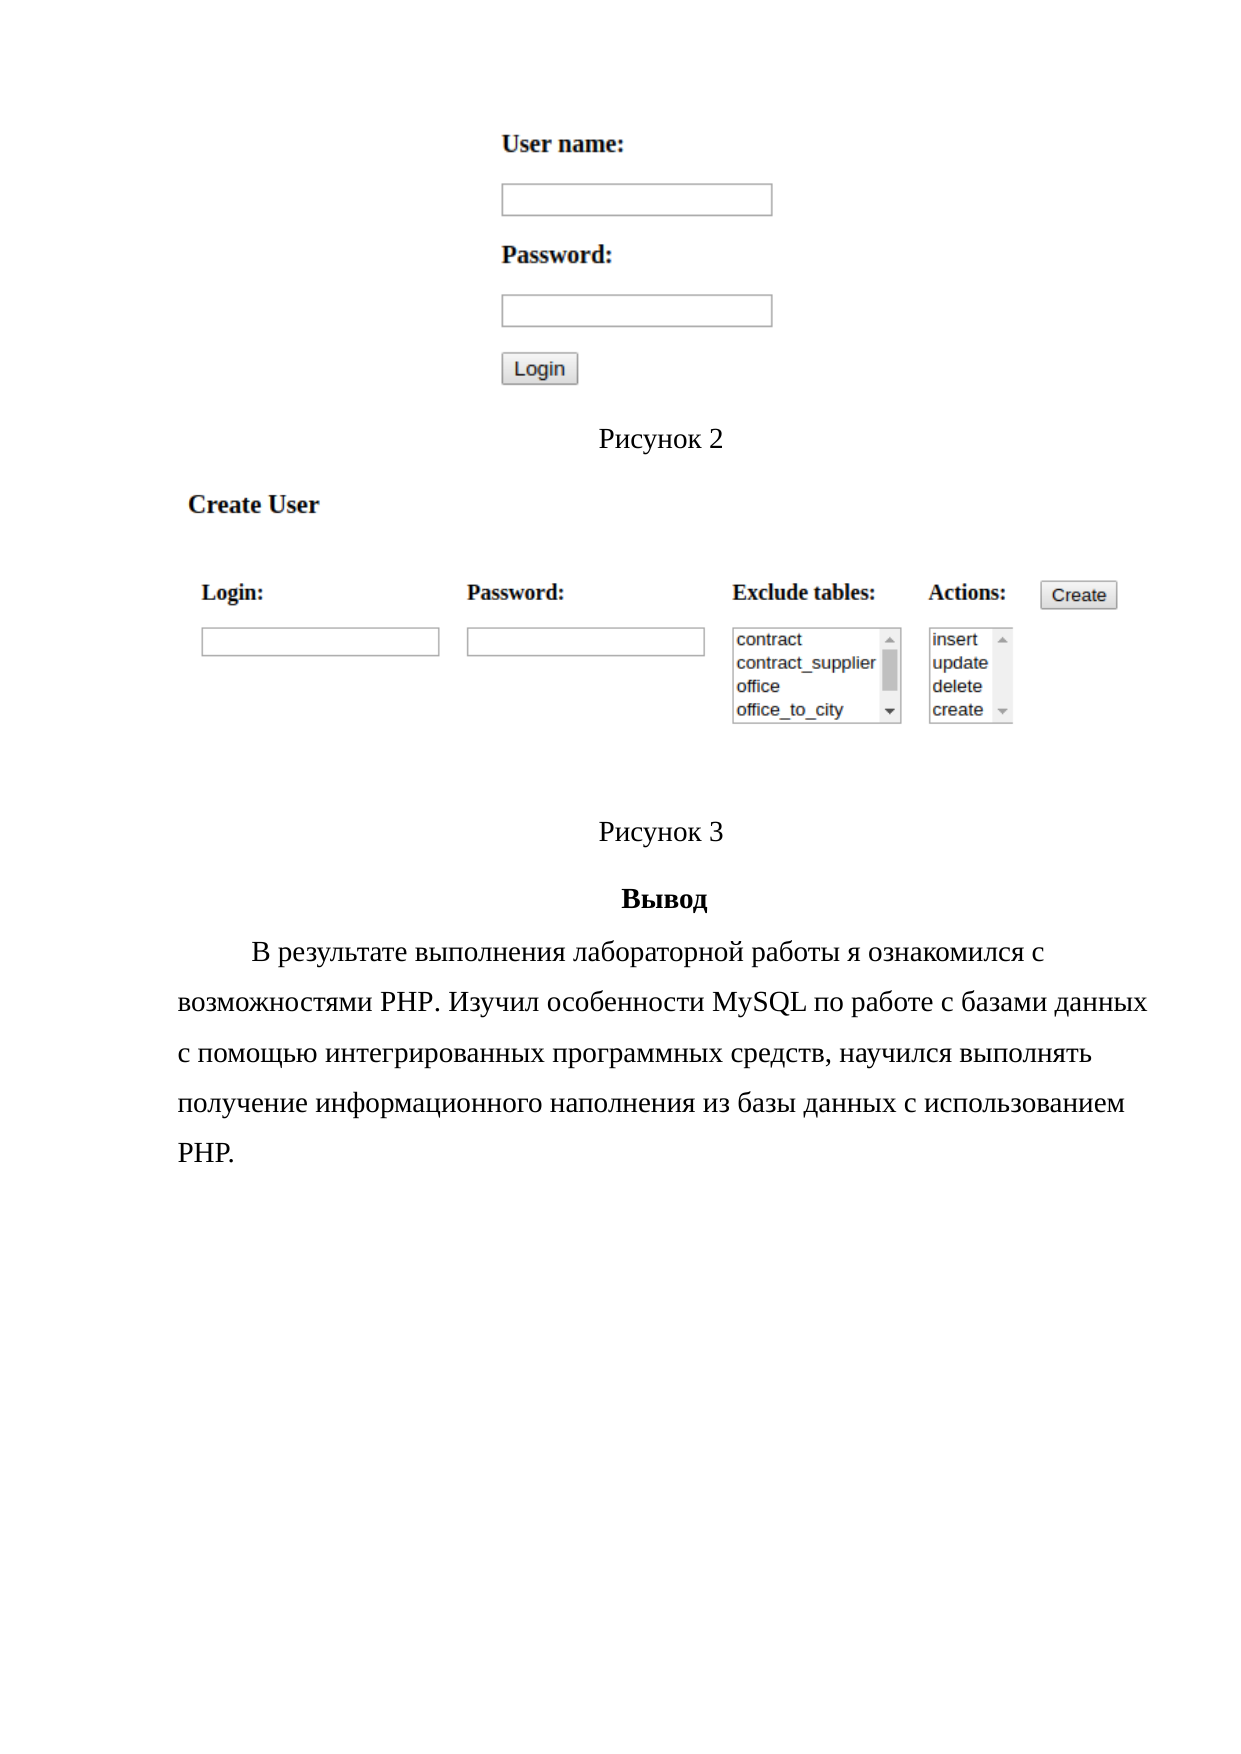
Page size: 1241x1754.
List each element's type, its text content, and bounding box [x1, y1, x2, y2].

text Вывод [177, 881, 1152, 915]
text Рисунок 3 [177, 764, 1152, 848]
picture [177, 487, 1152, 764]
text В результате выполнения лабораторной работы я ознакомился с возможностями PHP. Изучил особенности MySQL по работе с базами данных с помощью интегрированных программных средств, научился выполнять получение информационного наполнения из базы данных с использованием PHP. [177, 934, 1152, 1169]
picture [494, 118, 834, 404]
text Рисунок 2 [177, 118, 1152, 454]
